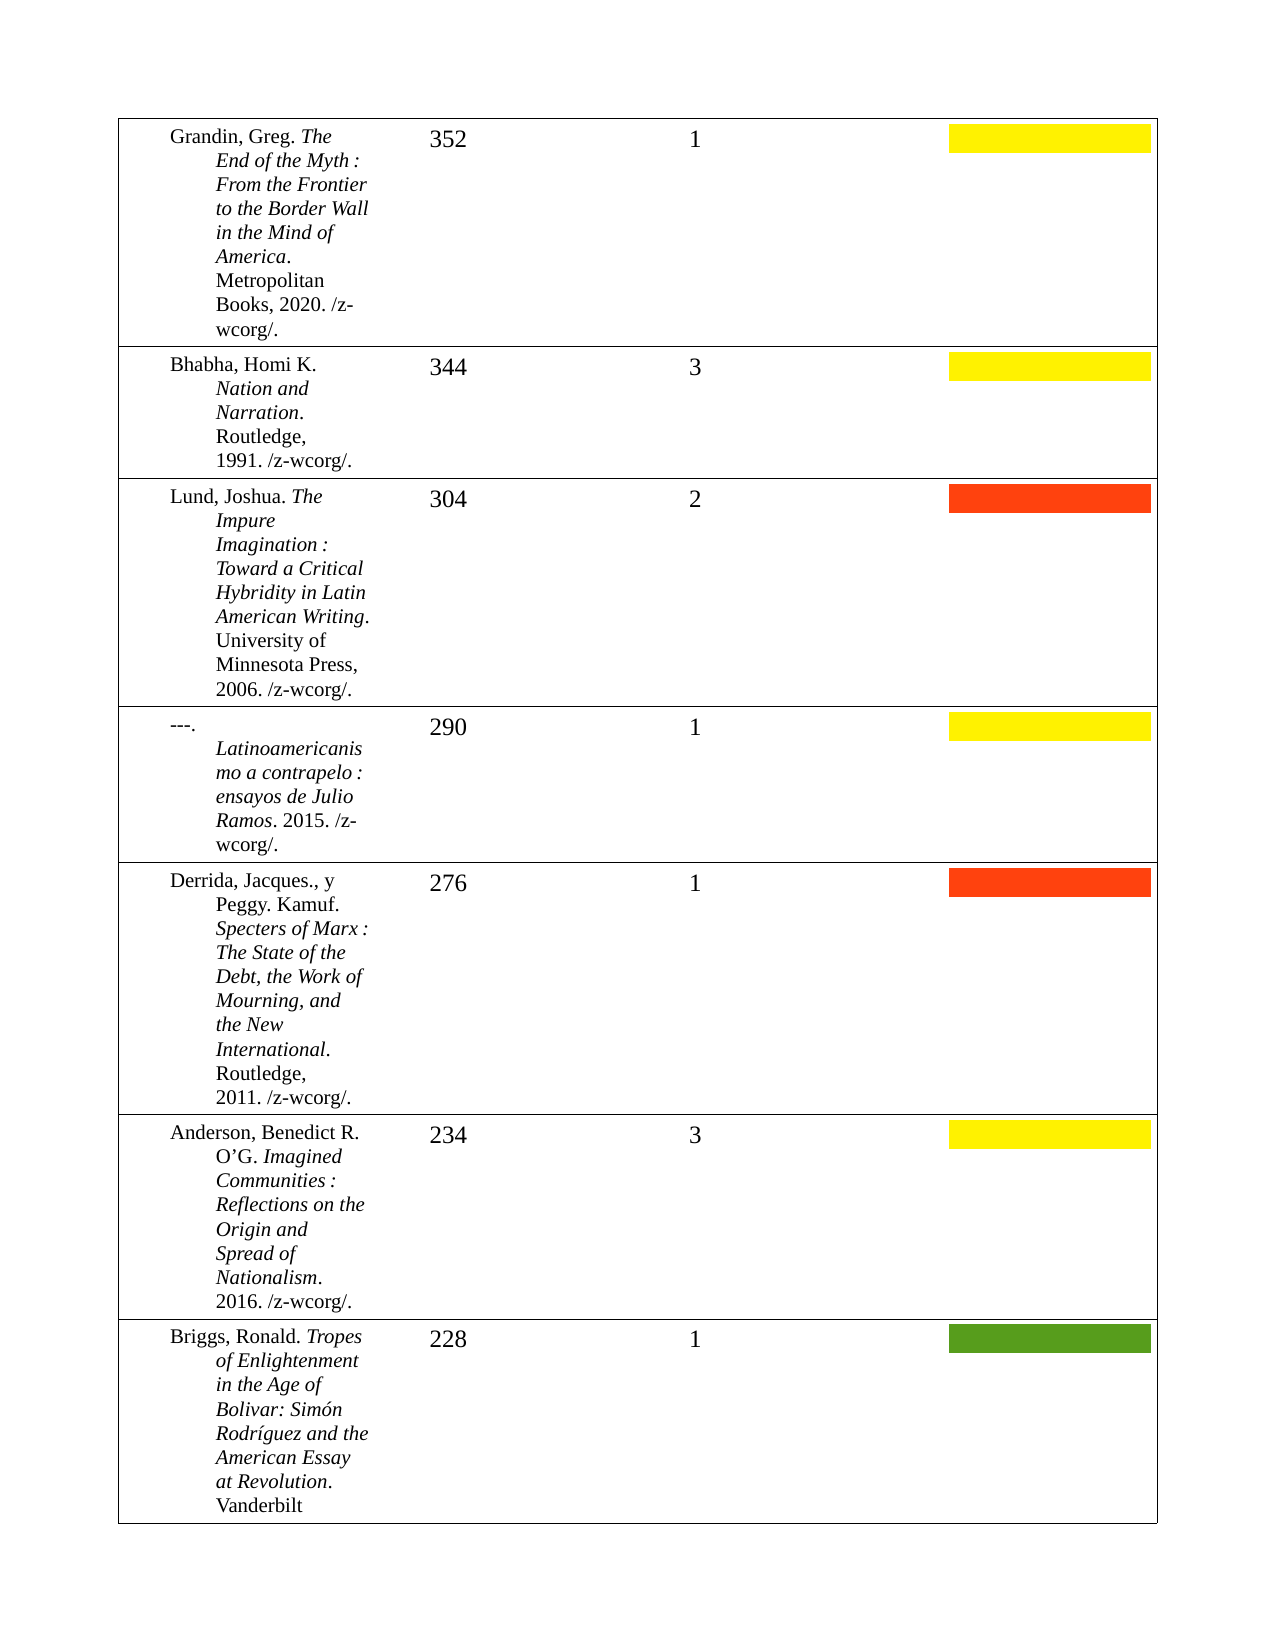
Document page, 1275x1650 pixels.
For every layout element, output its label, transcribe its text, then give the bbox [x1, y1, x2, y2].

table_cell 304 [378, 479, 637, 706]
table_cell [897, 863, 1157, 1114]
table_cell [897, 1115, 1157, 1318]
table_cell 3 [638, 1115, 897, 1318]
table_cell 1 [638, 863, 897, 1114]
table_cell 1 [638, 119, 897, 346]
table_cell [897, 479, 1157, 706]
table_cell Bhabha, Homi K. Nation and Narration. Routledge, 1991. /z-wcorg/. [119, 347, 378, 478]
table_cell 3 [638, 347, 897, 478]
table_cell 234 [378, 1115, 637, 1318]
table_cell 2 [638, 479, 897, 706]
table_cell [897, 1320, 1157, 1522]
table_cell 344 [378, 347, 637, 478]
table_cell ---. Latinoamericanismo a contrapelo : ensayos de Julio Ramos. 2015. /z-wcorg/. [119, 707, 378, 862]
table_cell 1 [638, 1320, 897, 1522]
table_cell Anderson, Benedict R. O’G. Imagined Communities : Reflections on the Origin and Spread of Nationalism. 2016. /z-wcorg/. [119, 1115, 378, 1318]
table_cell 228 [378, 1320, 637, 1522]
table_cell 1 [638, 707, 897, 862]
table_cell Derrida, Jacques., y Peggy. Kamuf. Specters of Marx : The State of the Debt, the Work of Mourning, and the New International. Routledge, 2011. /z-wcorg/. [119, 863, 378, 1114]
table_cell [897, 707, 1157, 862]
table_cell 276 [378, 863, 637, 1114]
table_cell Briggs, Ronald. Tropes of Enlightenment in the Age of Bolivar: Simón Rodríguez and the American Essay at Revolution. Vanderbilt [119, 1320, 378, 1522]
table_cell 352 [378, 119, 637, 346]
table_cell [897, 119, 1157, 346]
table_cell Lund, Joshua. The Impure Imagination : Toward a Critical Hybridity in Latin American Writing. University of Minnesota Press, 2006. /z-wcorg/. [119, 479, 378, 706]
table_cell [897, 347, 1157, 478]
table_cell Grandin, Greg. The End of the Myth : From the Frontier to the Border Wall in the Mind of America. Metropolitan Books, 2020. /z-wcorg/. [119, 119, 378, 346]
table_cell 290 [378, 707, 637, 862]
